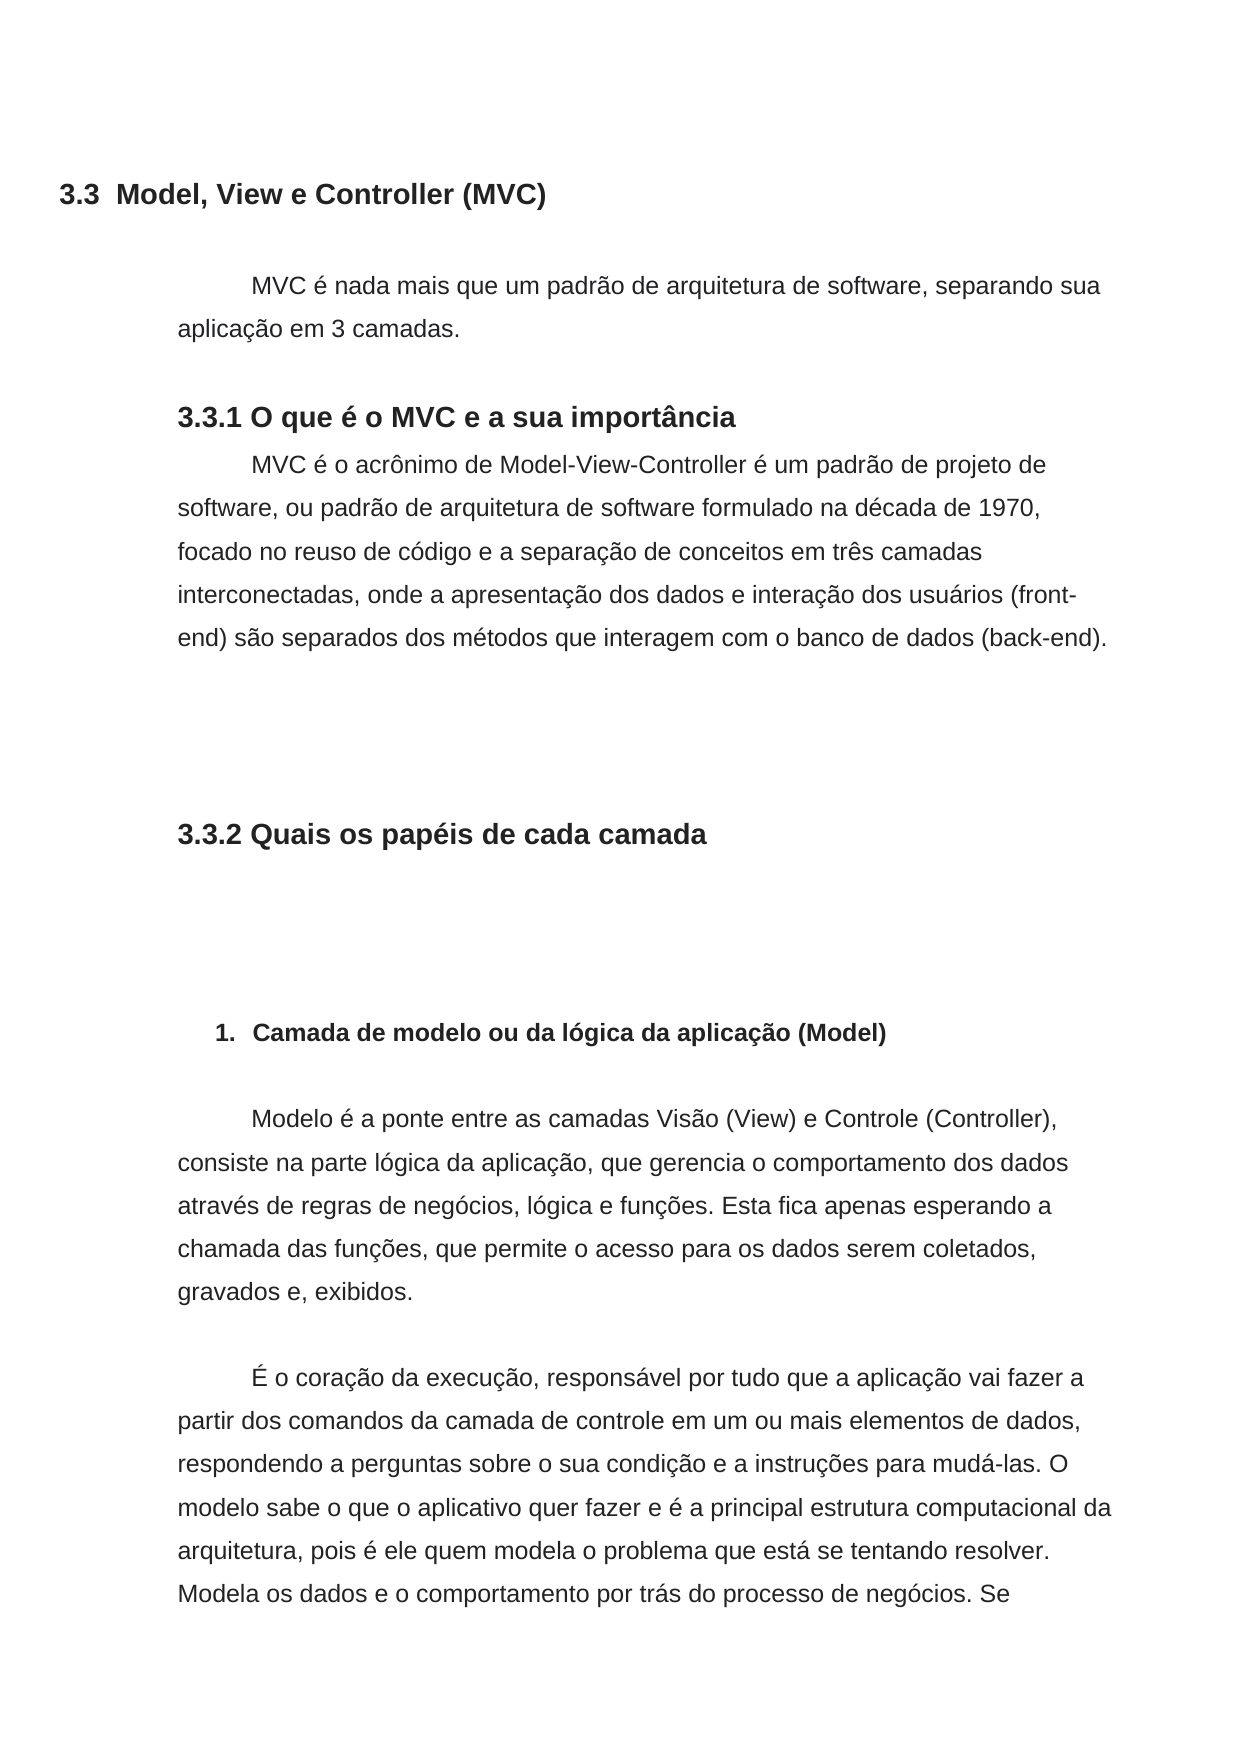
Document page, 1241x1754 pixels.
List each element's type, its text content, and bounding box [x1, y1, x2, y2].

text MVC é o acrônimo de Model-View-Controller é um padrão de projeto de software, ou padrão de arquitetura de software formulado na década de 1970, focado no reuso de código e a separação de conceitos em três camadas interconectadas, onde a apresentação dos dados e interação dos usuários (front-end) são separados dos métodos que interagem com o banco de dados (back-end). [177, 450, 1122, 652]
text É o coração da execução, responsável por tudo que a aplicação vai fazer a partir dos comandos da camada de controle em um ou mais elementos de dados, respondendo a perguntas sobre o sua condição e a instruções para mudá-las. O modelo sabe o que o aplicativo quer fazer e é a principal estrutura computacional da arquitetura, pois é ele quem modela o problema que está se tentando resolver. Modela os dados e o comportamento por trás do processo de negócios. Se [177, 1363, 1122, 1607]
list Camada de modelo ou da lógica da aplicação (Model) [215, 1018, 1122, 1047]
text 3.3.2 Quais os papéis de cada camada [177, 817, 1122, 850]
text MVC é nada mais que um padrão de arquitetura de software, separando sua aplicação em 3 camadas. [177, 271, 1122, 342]
text Modelo é a ponte entre as camadas Visão (View) e Controle (Controller), consiste na parte lógica da aplicação, que gerencia o comportamento dos dados através de regras de negócios, lógica e funções. Esta fica apenas esperando a chamada das funções, que permite o acesso para os dados serem coletados, gravados e, exibidos. [177, 1104, 1122, 1306]
text 3.3.1 O que é o MVC e a sua importância [177, 400, 1122, 433]
text 3.3 Model, View e Controller (MVC) [59, 177, 1122, 211]
